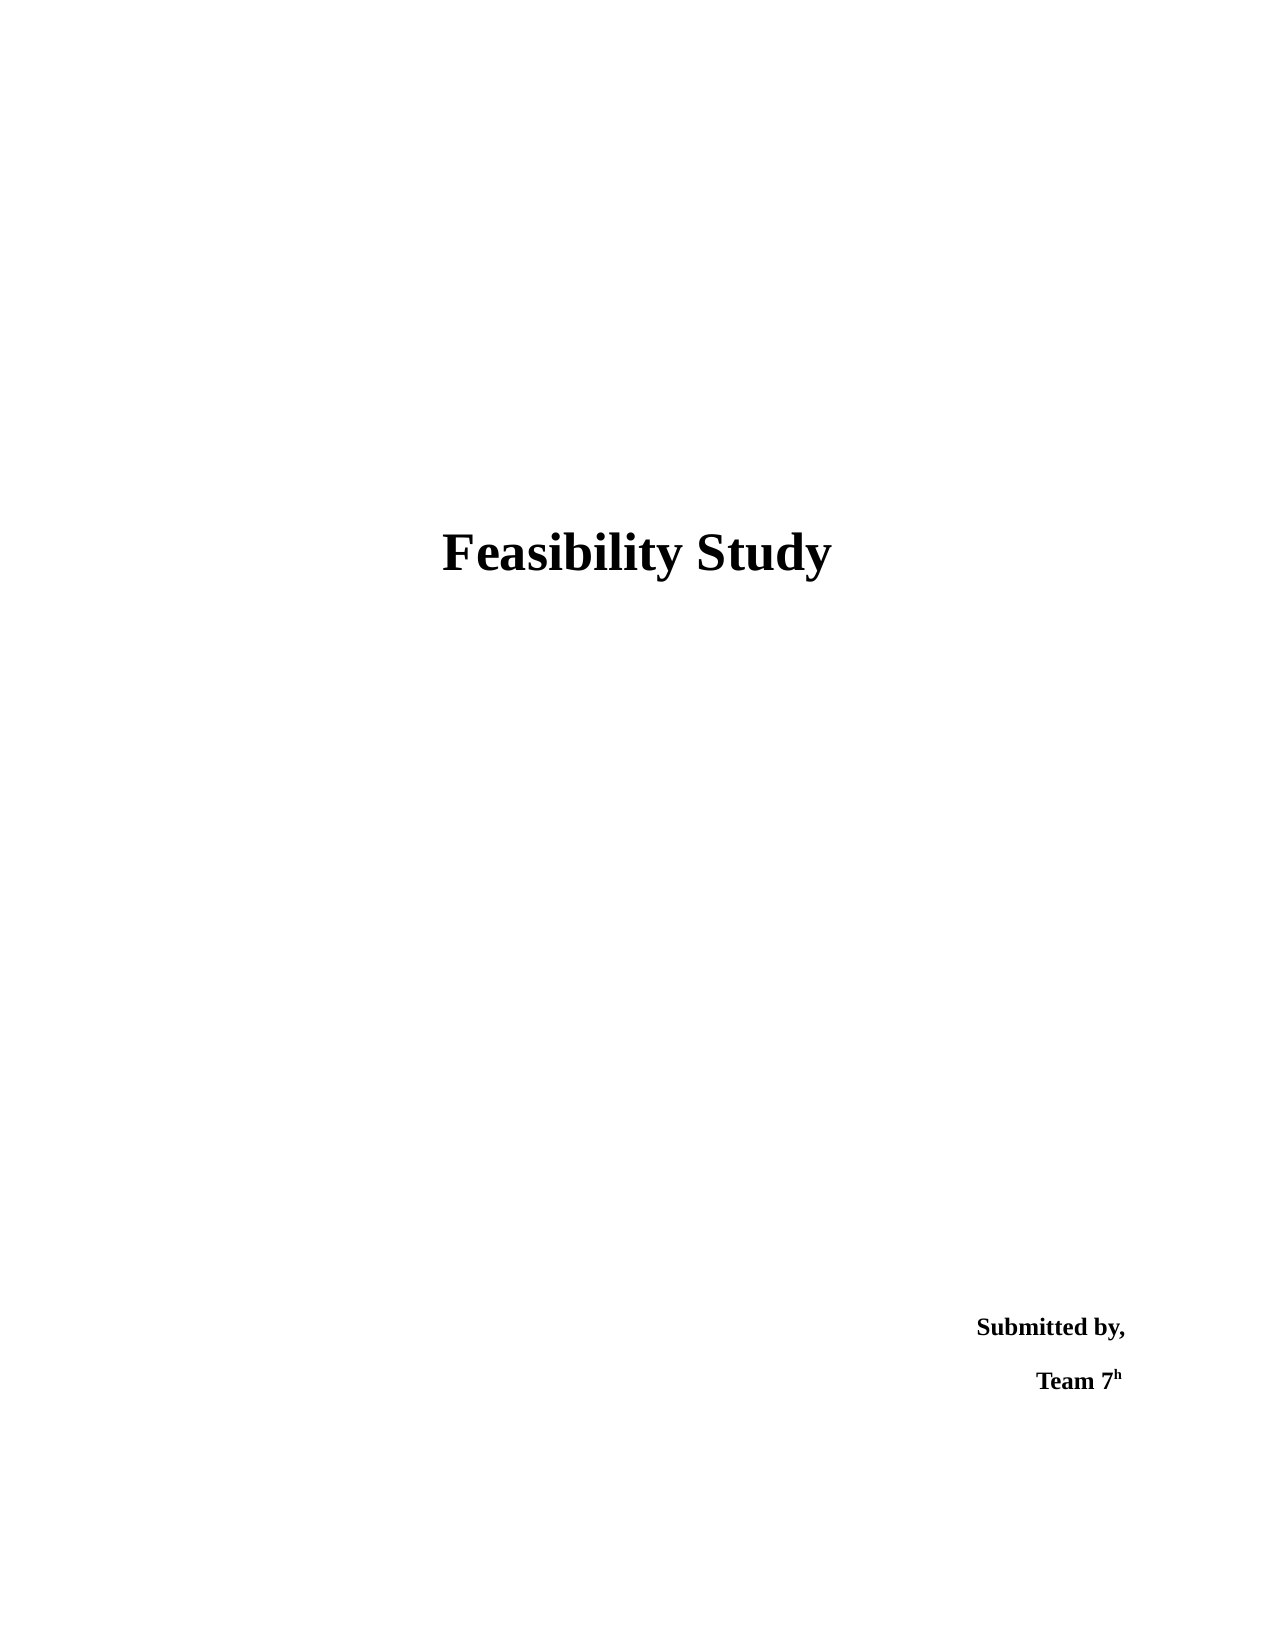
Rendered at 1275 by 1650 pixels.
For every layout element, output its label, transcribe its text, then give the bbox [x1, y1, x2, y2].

text Team 7h [150, 1366, 1125, 1395]
text Submitted by, [150, 1312, 1125, 1341]
text Feasibility Study [150, 519, 1125, 582]
